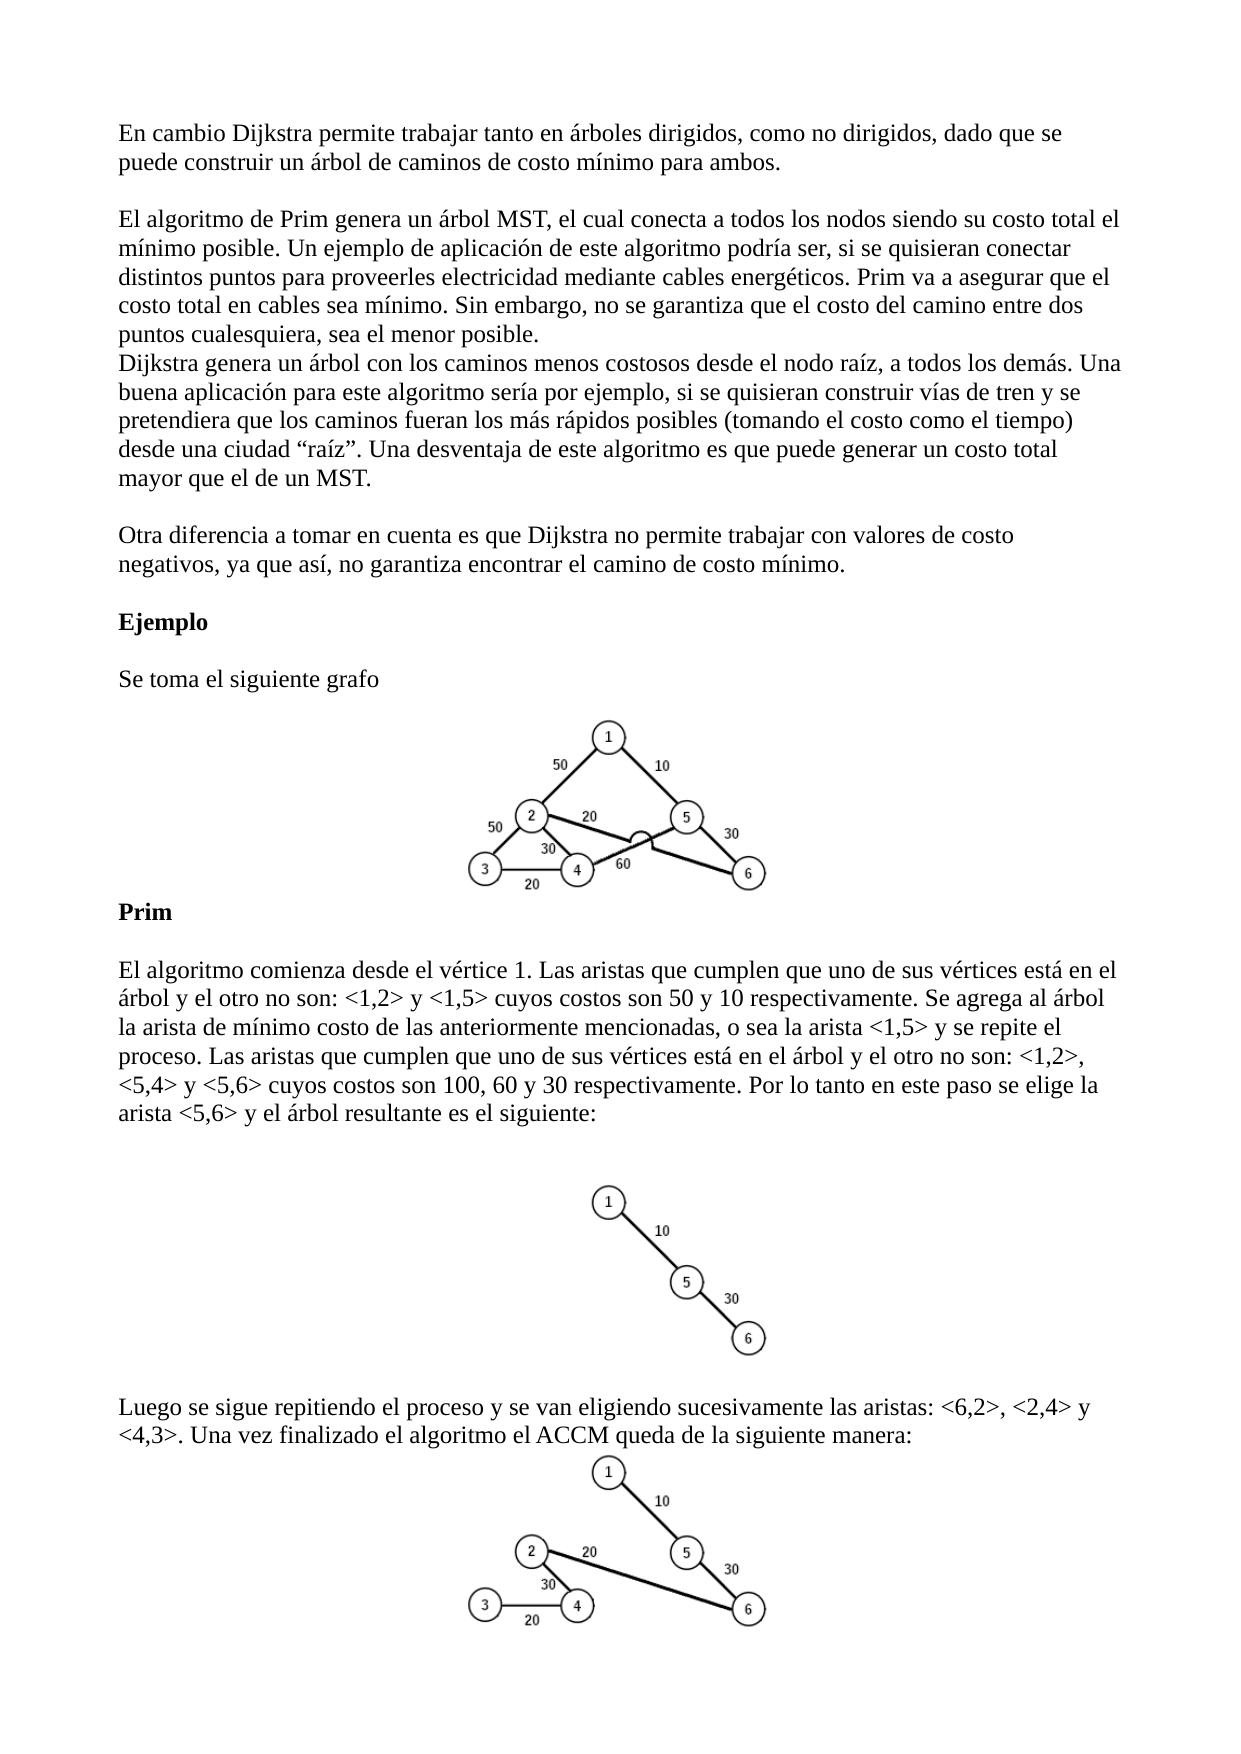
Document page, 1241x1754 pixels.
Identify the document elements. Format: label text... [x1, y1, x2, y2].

text Otra diferencia a tomar en cuenta es que Dijkstra no permite trabajar con valores de costo negativos, ya que así, no garantiza encontrar el camino de costo mínimo. [118, 521, 1122, 578]
text El algoritmo comienza desde el vértice 1. Las aristas que cumplen que uno de sus vértices está en el árbol y el otro no son: <1,2> y <1,5> cuyos costos son 50 y 10 respectivamente. Se agrega al árbol la arista de mínimo costo de las anteriormente mencionadas, o sea la arista <1,5> y se repite el proceso. Las aristas que cumplen que uno de sus vértices está en el árbol y el otro no son: <1,2>, <5,4> y <5,6> cuyos costos son 100, 60 y 30 respectivamente. Por lo tanto en este paso se elige la arista <5,6> y el árbol resultante es el siguiente: [118, 955, 1122, 1127]
picture [465, 1179, 775, 1363]
text Ejemplo [118, 607, 1122, 636]
picture [465, 714, 775, 898]
text Luego se sigue repitiendo el proceso y se van eligiendo sucesivamente las aristas: <6,2>, <2,4> y <4,3>. Una vez finalizado el algoritmo el ACCM queda de la siguiente manera: [118, 1392, 1122, 1449]
text En cambio Dijkstra permite trabajar tanto en árboles dirigidos, como no dirigidos, dado que se puede construir un árbol de caminos de costo mínimo para ambos. [118, 118, 1122, 176]
text Prim [118, 693, 1122, 926]
text El algoritmo de Prim genera un árbol MST, el cual conecta a todos los nodos siendo su costo total el mínimo posible. Un ejemplo de aplicación de este algoritmo podría ser, si se quisieran conectar distintos puntos para proveerles electricidad mediante cables energéticos. Prim va a asegurar que el costo total en cables sea mínimo. Sin embargo, no se garantiza que el costo del camino entre dos puntos cualesquiera, sea el menor posible. [118, 204, 1122, 348]
text Se toma el siguiente grafo [118, 664, 1122, 693]
picture [465, 1449, 775, 1634]
text Dijkstra genera un árbol con los caminos menos costosos desde el nodo raíz, a todos los demás. Una buena aplicación para este algoritmo sería por ejemplo, si se quisieran construir vías de tren y se pretendiera que los caminos fueran los más rápidos posibles (tomando el costo como el tiempo) desde una ciudad “raíz”. Una desventaja de este algoritmo es que puede generar un costo total mayor que el de un MST. [118, 348, 1122, 492]
